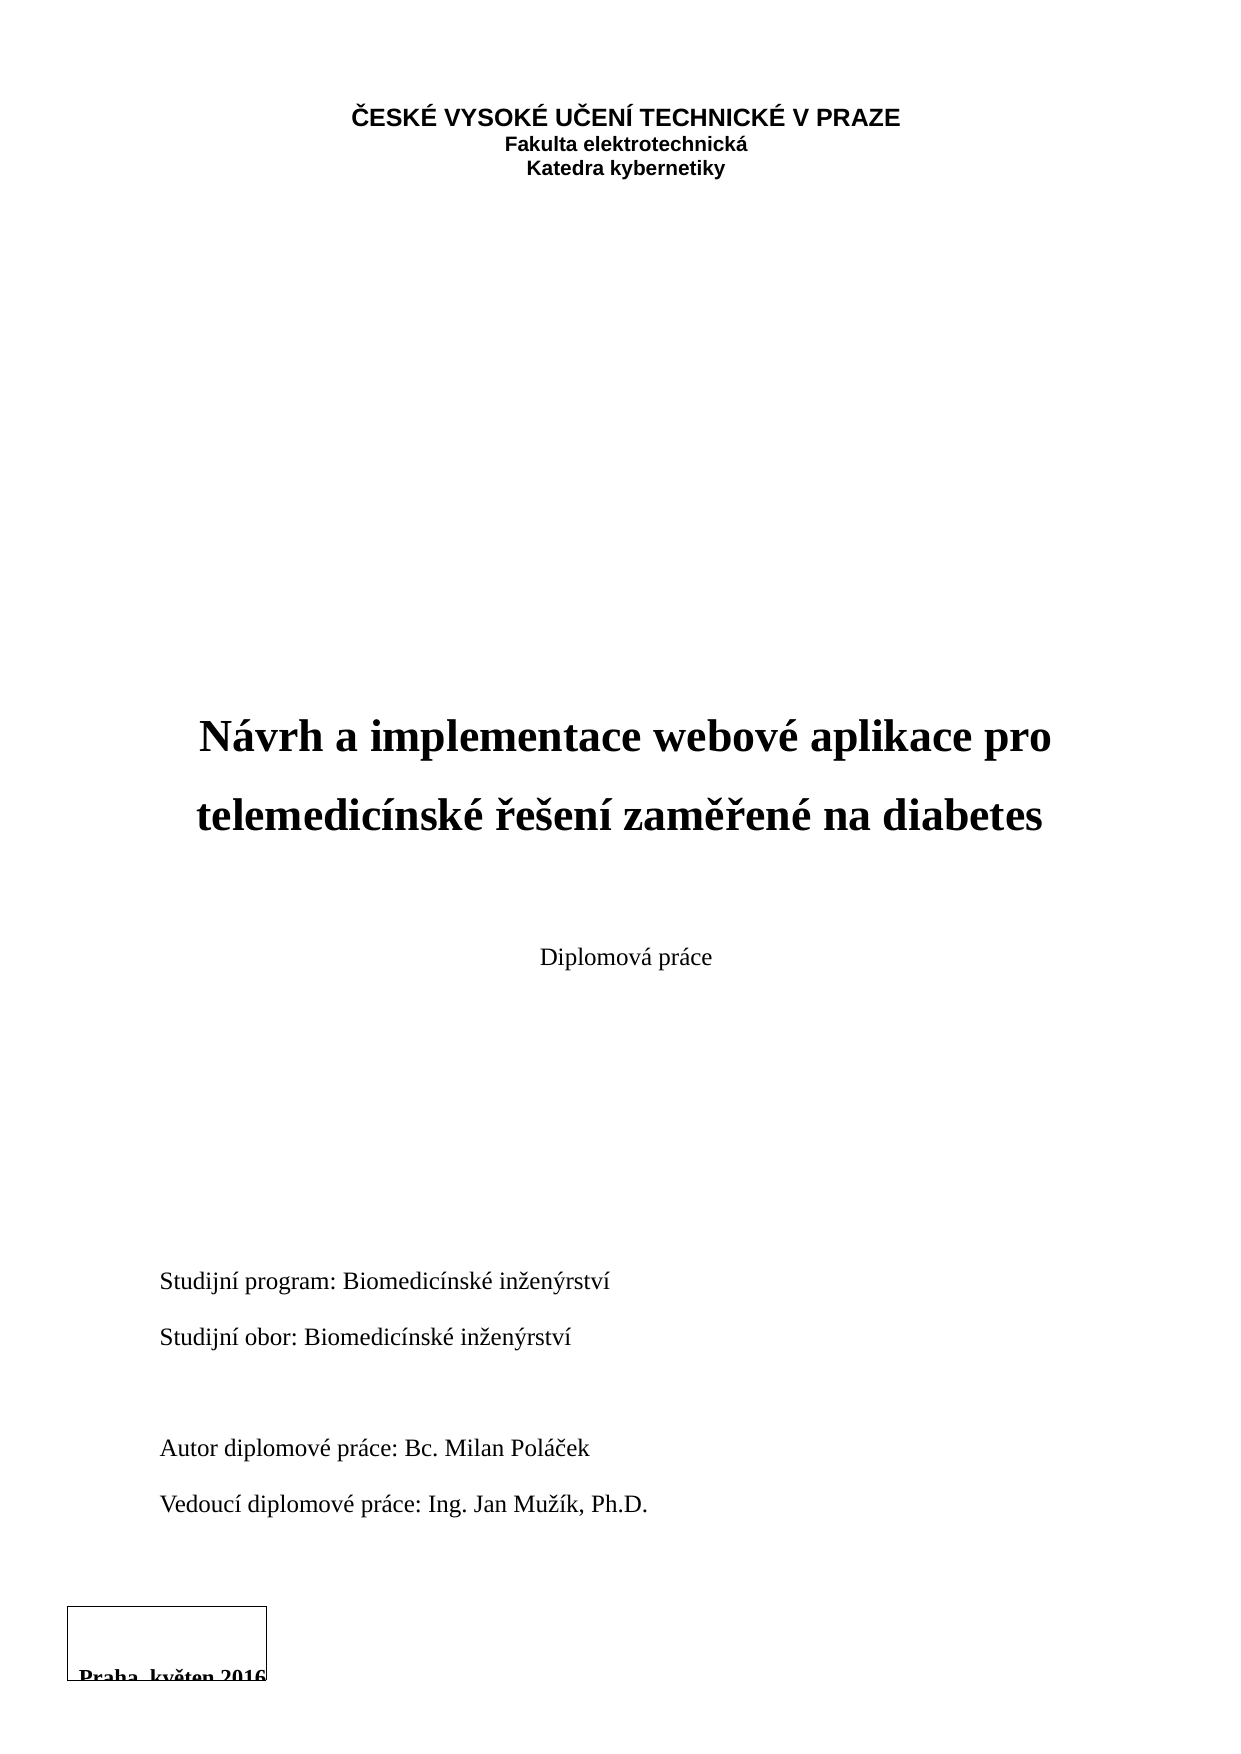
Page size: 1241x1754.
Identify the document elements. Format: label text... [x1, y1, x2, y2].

text Vedoucí diplomové práce: Ing. Jan Mužík, Ph.D. [148, 1489, 1093, 1517]
text Autor diplomové práce: Bc. Milan Poláček [148, 1433, 1093, 1462]
text Studijní obor: Biomedicínské inženýrství [148, 1322, 1093, 1351]
text Studijní program: Biomedicínské inženýrství [148, 1266, 1093, 1295]
text Návrh a implementace webové aplikace pro telemedicínské řešení zaměřené na diabetes [148, 709, 1093, 841]
text Diplomová práce [148, 942, 1093, 971]
